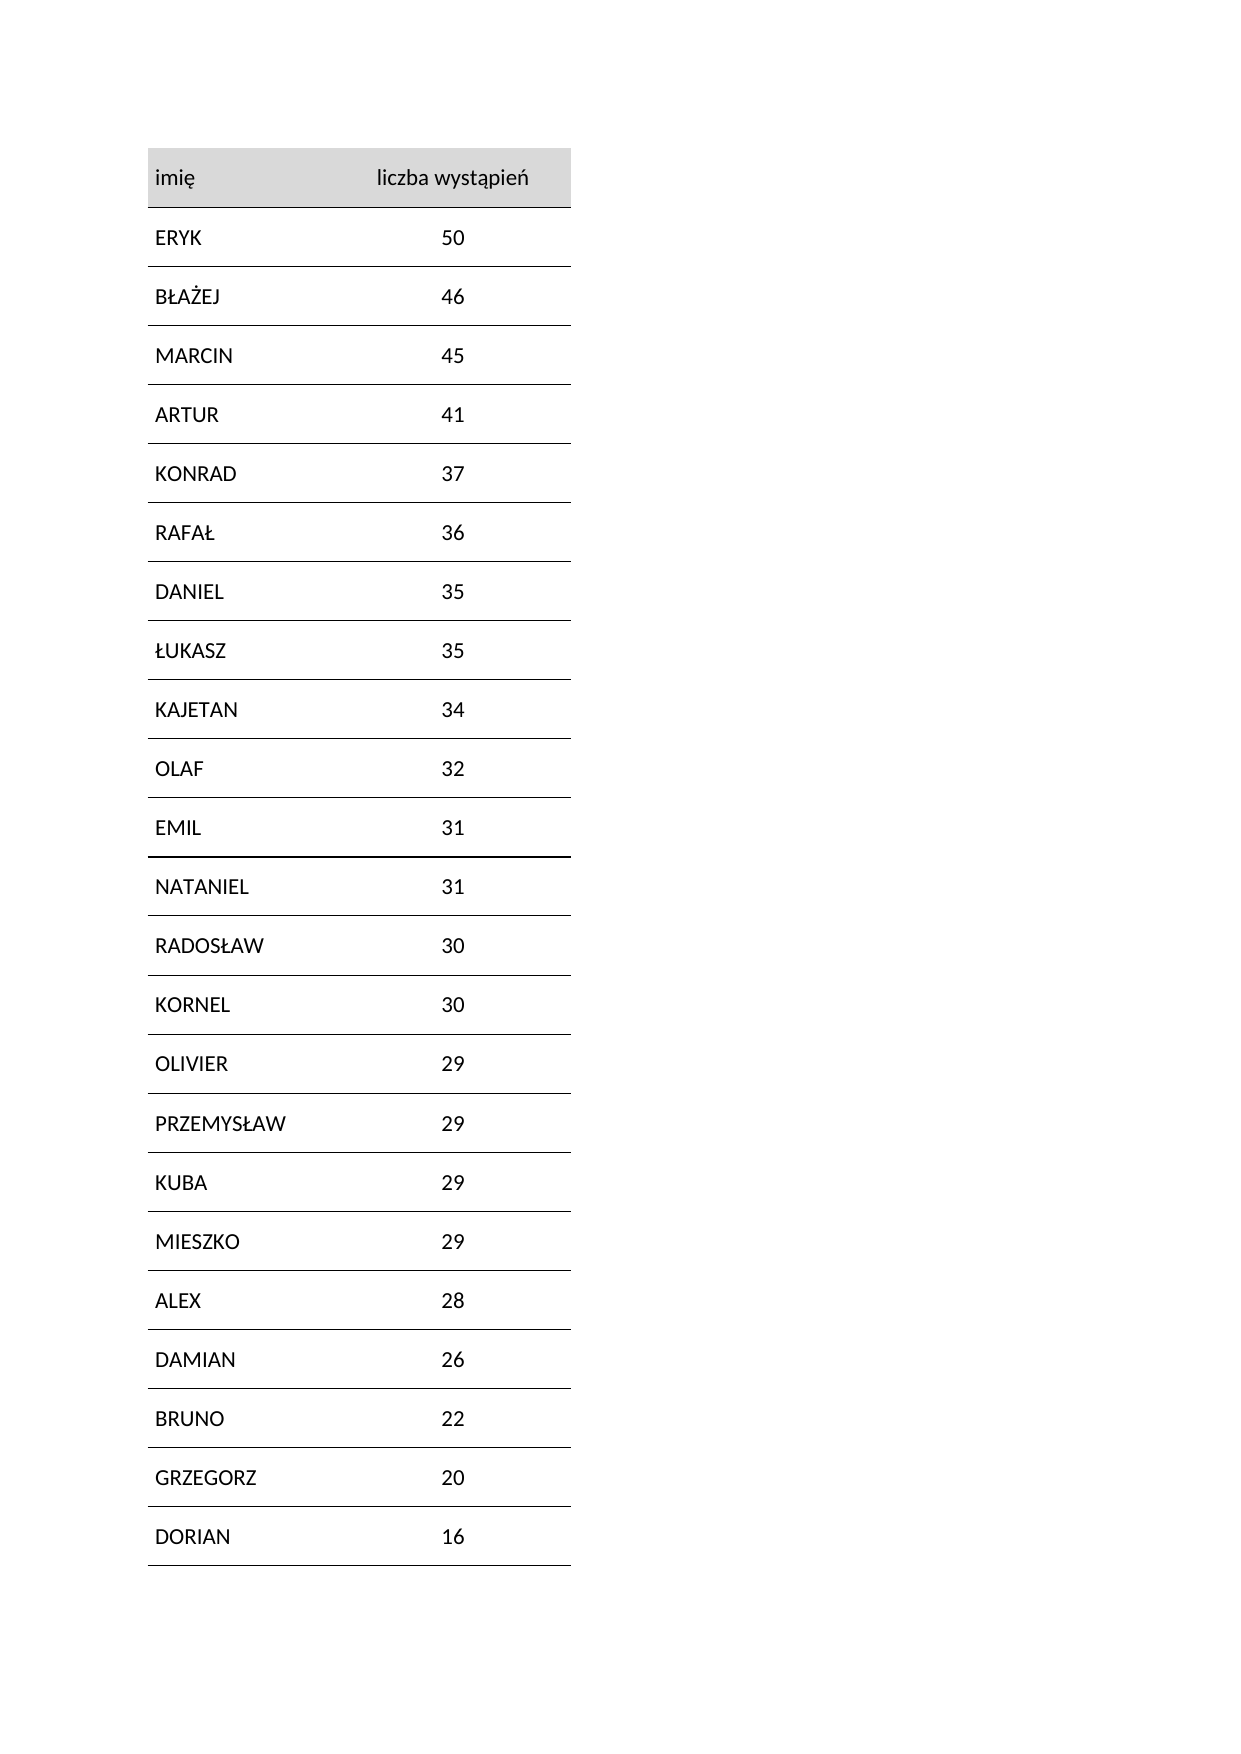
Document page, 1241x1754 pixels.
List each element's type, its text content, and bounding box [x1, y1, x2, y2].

table_cell KONRAD [148, 444, 335, 502]
table_cell 20 [335, 1448, 571, 1506]
table_cell 16 [335, 1507, 571, 1565]
table_cell OLAF [148, 739, 335, 797]
table_cell 36 [335, 503, 571, 561]
table_cell ARTUR [148, 385, 335, 443]
table_cell OLIVIER [148, 1035, 335, 1093]
table_cell 29 [335, 1153, 571, 1211]
table_cell 31 [335, 798, 571, 856]
table_cell 45 [335, 326, 571, 384]
table_cell RADOSŁAW [148, 916, 335, 974]
table_cell 35 [335, 621, 571, 679]
table_cell RAFAŁ [148, 503, 335, 561]
table_cell 30 [335, 916, 571, 974]
table_cell 29 [335, 1212, 571, 1270]
table_header imię [148, 148, 335, 207]
table_cell 29 [335, 1035, 571, 1093]
table_cell 41 [335, 385, 571, 443]
table_cell KUBA [148, 1153, 335, 1211]
table_cell KAJETAN [148, 680, 335, 738]
table_cell ALEX [148, 1271, 335, 1329]
table_cell 26 [335, 1330, 571, 1388]
table_cell 32 [335, 739, 571, 797]
table_cell 50 [335, 208, 571, 266]
table_cell 35 [335, 562, 571, 620]
table_cell BŁAŻEJ [148, 267, 335, 325]
table_cell DANIEL [148, 562, 335, 620]
table_cell PRZEMYSŁAW [148, 1094, 335, 1152]
table_cell DORIAN [148, 1507, 335, 1565]
table_cell 37 [335, 444, 571, 502]
table_cell DAMIAN [148, 1330, 335, 1388]
table_cell BRUNO [148, 1389, 335, 1447]
table_cell ERYK [148, 208, 335, 266]
table_header liczba wystąpień [335, 148, 571, 207]
table_cell MARCIN [148, 326, 335, 384]
table_cell 30 [335, 976, 571, 1033]
table_cell 31 [335, 858, 571, 915]
table_cell KORNEL [148, 976, 335, 1033]
table_cell NATANIEL [148, 858, 335, 915]
table_cell MIESZKO [148, 1212, 335, 1270]
table_cell 28 [335, 1271, 571, 1329]
table_cell ŁUKASZ [148, 621, 335, 679]
table_cell 34 [335, 680, 571, 738]
table_cell GRZEGORZ [148, 1448, 335, 1506]
table_cell EMIL [148, 798, 335, 856]
table_cell 46 [335, 267, 571, 325]
table_cell 22 [335, 1389, 571, 1447]
table_cell 29 [335, 1094, 571, 1152]
